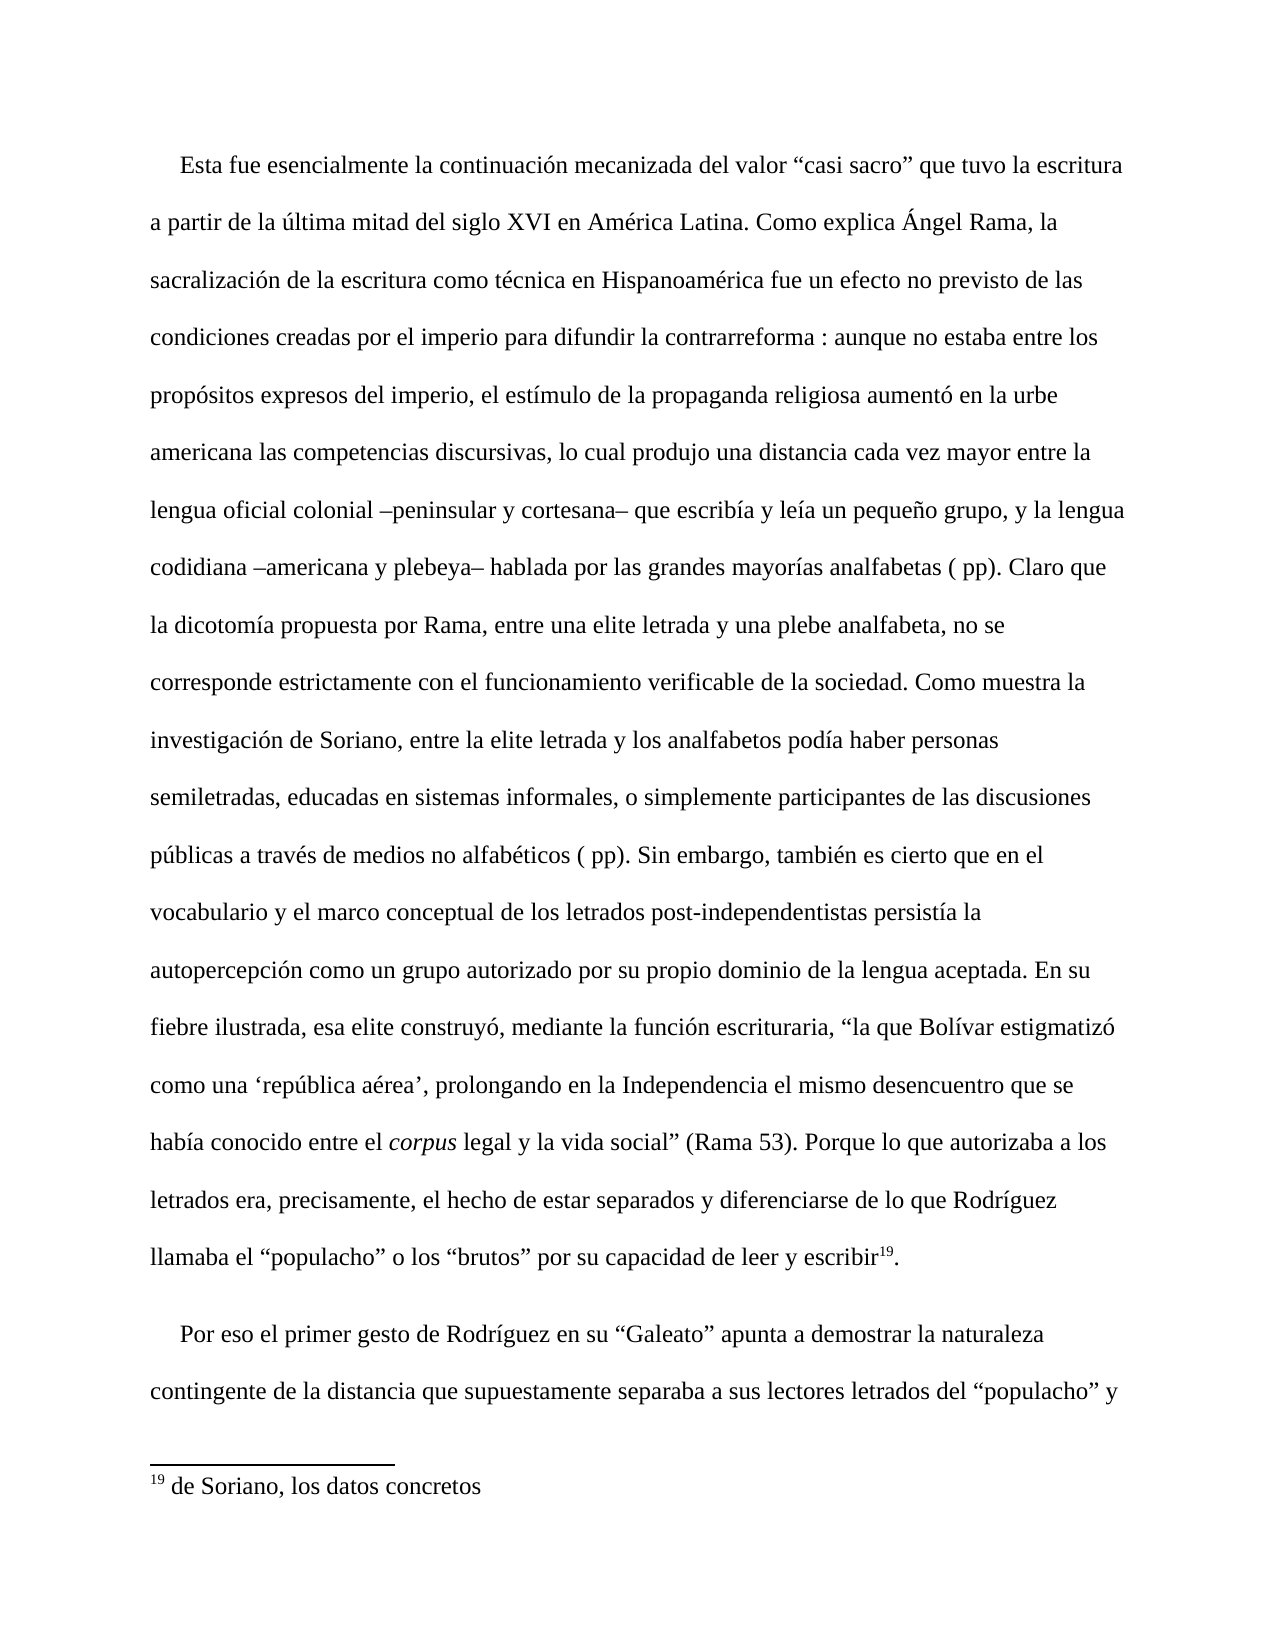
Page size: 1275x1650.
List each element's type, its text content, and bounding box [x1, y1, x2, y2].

text de Soriano, los datos concretos [150, 1471, 1125, 1500]
text Por eso el primer gesto de Rodríguez en su “Galeato” apunta a demostrar la naturaleza contingente de la distancia que supuestamente separaba a sus lectores letrados del “populacho” y [150, 1319, 1125, 1405]
text Esta fue esencialmente la continuación mecanizada del valor “casi sacro” que tuvo la escritura a partir de la última mitad del siglo XVI en América Latina. Como explica Ángel Rama, la sacralización de la escritura como técnica en Hispanoamérica fue un efecto no previsto de las condiciones creadas por el imperio para difundir la contrarreforma : aunque no estaba entre los propósitos expresos del imperio, el estímulo de la propaganda religiosa aumentó en la urbe americana las competencias discursivas, lo cual produjo una distancia cada vez mayor entre la lengua oficial colonial –peninsular y cortesana– que escribía y leía un pequeño grupo, y la lengua codidiana –americana y plebeya– hablada por las grandes mayorías analfabetas ( pp). Claro que la dicotomía propuesta por Rama, entre una elite letrada y una plebe analfabeta, no se corresponde estrictamente con el funcionamiento verificable de la sociedad. Como muestra la investigación de Soriano, entre la elite letrada y los analfabetos podía haber personas semiletradas, educadas en sistemas informales, o simplemente participantes de las discusiones públicas a través de medios no alfabéticos ( pp). Sin embargo, también es cierto que en el vocabulario y el marco conceptual de los letrados post-independentistas persistía la autopercepción como un grupo autorizado por su propio dominio de la lengua aceptada. En su fiebre ilustrada, esa elite construyó, mediante la función escrituraria, “la que Bolívar estigmatizó como una ‘república aérea’, prolongando en la Independencia el mismo desencuentro que se había conocido entre el corpus legal y la vida social” (Rama 53). Porque lo que autorizaba a los letrados era, precisamente, el hecho de estar separados y diferenciarse de lo que Rodríguez llamaba el “populacho” o los “brutos” por su capacidad de leer y escribir. [150, 150, 1125, 1271]
